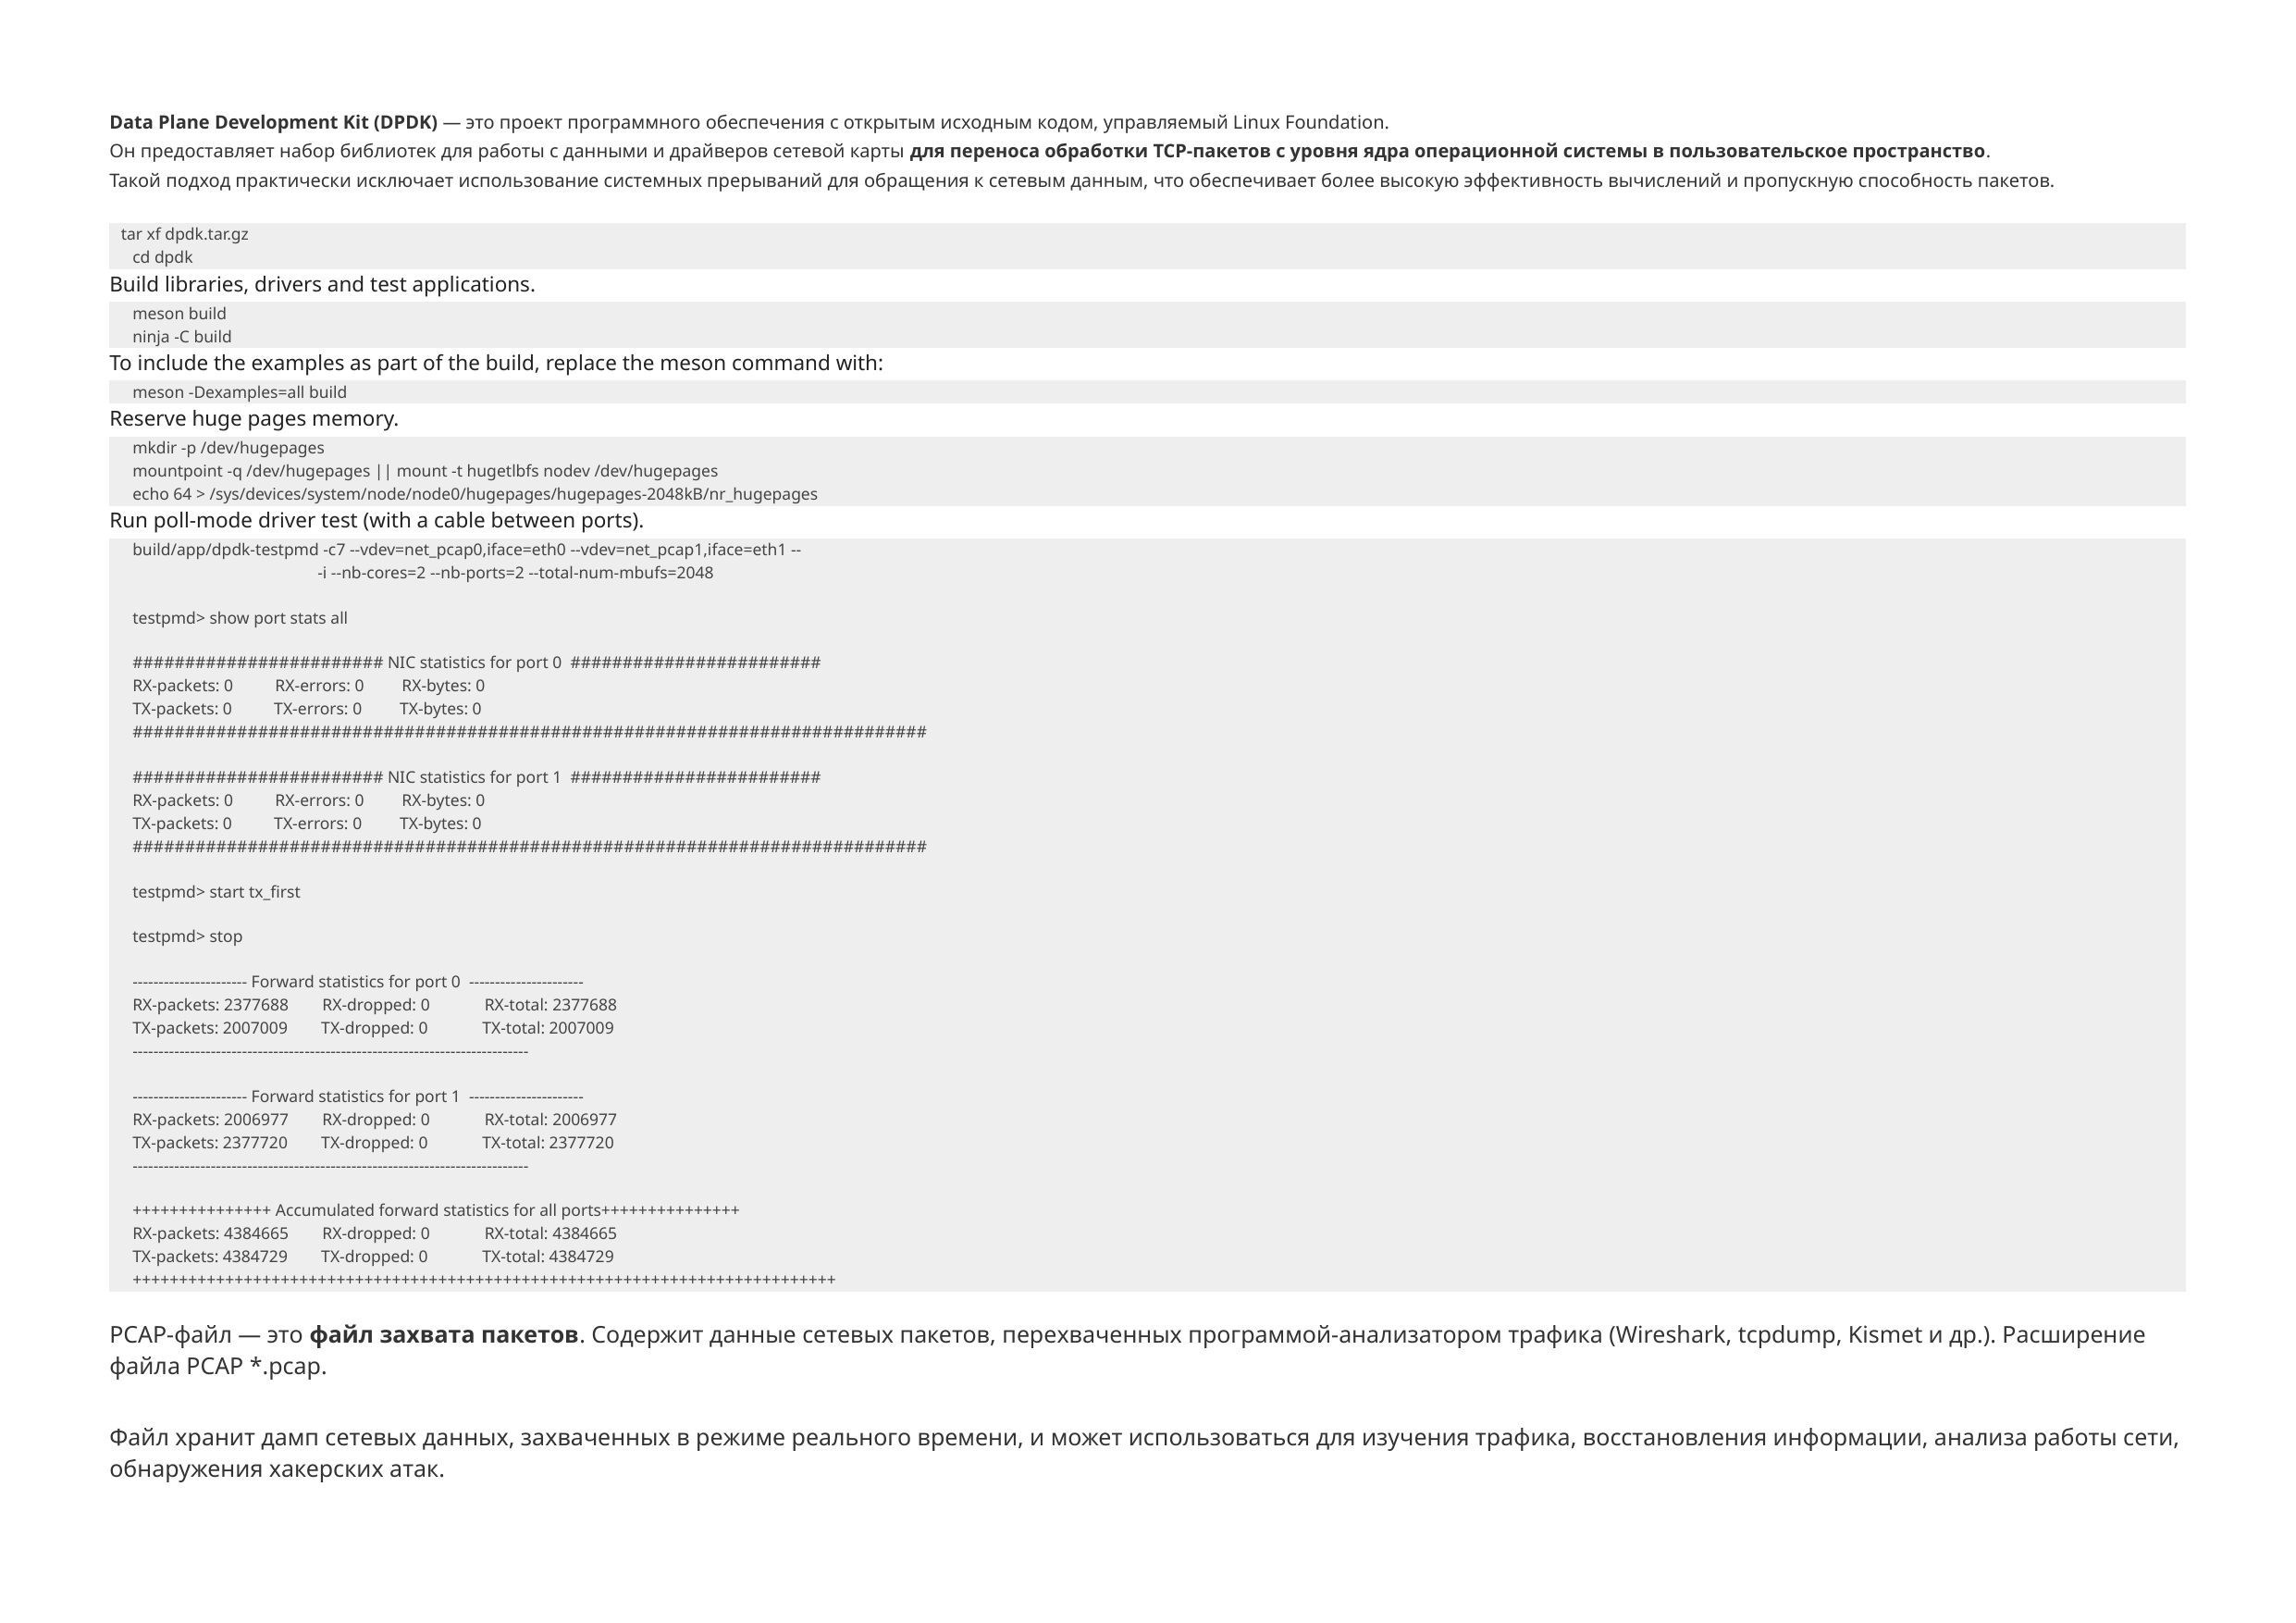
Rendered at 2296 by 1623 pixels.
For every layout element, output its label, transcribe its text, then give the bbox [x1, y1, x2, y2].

text ######################## NIC statistics for port 1 ######################## [109, 766, 2186, 789]
text Reserve huge pages memory. [109, 403, 2186, 432]
text -i --nb-cores=2 --nb-ports=2 --total-num-mbufs=2048 [109, 562, 2186, 585]
text ++++++++++++++++++++++++++++++++++++++++++++++++++++++++++++++++++++++++++++ [109, 1269, 2186, 1292]
text TX-packets: 4384729 TX-dropped: 0 TX-total: 4384729 [109, 1245, 2186, 1269]
text ---------------------- Forward statistics for port 1 ---------------------- [109, 1084, 2186, 1108]
text cd dpdk [109, 246, 2186, 269]
text RX-packets: 2377688 RX-dropped: 0 RX-total: 2377688 [109, 994, 2186, 1017]
text meson -Dexamples=all build [109, 380, 2186, 403]
text Build libraries, drivers and test applications. [109, 269, 2186, 298]
text +++++++++++++++ Accumulated forward statistics for all ports+++++++++++++++ [109, 1199, 2186, 1222]
text echo 64 > /sys/devices/system/node/node0/hugepages/hugepages-2048kB/nr_hugepages [109, 483, 2186, 506]
text mountpoint -q /dev/hugepages || mount -t hugetlbfs nodev /dev/hugepages [109, 460, 2186, 483]
text ---------------------- Forward statistics for port 0 ---------------------- [109, 971, 2186, 994]
text TX-packets: 2377720 TX-dropped: 0 TX-total: 2377720 [109, 1131, 2186, 1154]
text testpmd> start tx_first [109, 880, 2186, 903]
text Такой подход практически исключает использование системных прерываний для обращения к сетевым данным, что обеспечивает более высокую эффективность вычислений и пропускную способность пакетов. [109, 167, 2186, 192]
text ---------------------------------------------------------------------------- [109, 1040, 2186, 1063]
text Run poll-mode driver test (with a cable between ports). [109, 506, 2186, 534]
text testpmd> show port stats all [109, 606, 2186, 629]
text Data Plane Development Kit (DPDK) — это проект программного обеспечения с открытым исходным кодом, управляемый Linux Foundation. [109, 109, 2186, 134]
text TX-packets: 0 TX-errors: 0 TX-bytes: 0 [109, 812, 2186, 836]
text RX-packets: 0 RX-errors: 0 RX-bytes: 0 [109, 675, 2186, 698]
text To include the examples as part of the build, replace the meson command with: [109, 348, 2186, 377]
text mkdir -p /dev/hugepages [109, 437, 2186, 460]
text testpmd> stop [109, 925, 2186, 948]
text RX-packets: 4384665 RX-dropped: 0 RX-total: 4384665 [109, 1222, 2186, 1245]
text TX-packets: 0 TX-errors: 0 TX-bytes: 0 [109, 698, 2186, 721]
text ############################################################################ [109, 836, 2186, 859]
text ############################################################################ [109, 721, 2186, 744]
text PCAP-файл — это файл захвата пакетов. Содержит данные сетевых пакетов, перехваченных программой-анализатором трафика (Wireshark, tcpdump, Kismet и др.). Расширение файла PCAP *.pcap. [109, 1319, 2186, 1381]
text ninja -C build [109, 325, 2186, 348]
text build/app/dpdk-testpmd -c7 --vdev=net_pcap0,iface=eth0 --vdev=net_pcap1,iface=eth1 -- [109, 539, 2186, 562]
text ######################## NIC statistics for port 0 ######################## [109, 651, 2186, 675]
text tar xf dpdk.tar.gz [109, 223, 2186, 246]
text Он предоставляет набор библиотек для работы с данными и драйверов сетевой карты для переноса обработки TCP-пакетов с уровня ядра операционной системы в пользовательское пространство. [109, 138, 2186, 164]
text RX-packets: 2006977 RX-dropped: 0 RX-total: 2006977 [109, 1108, 2186, 1131]
text TX-packets: 2007009 TX-dropped: 0 TX-total: 2007009 [109, 1017, 2186, 1040]
text meson build [109, 302, 2186, 325]
text ---------------------------------------------------------------------------- [109, 1154, 2186, 1177]
text RX-packets: 0 RX-errors: 0 RX-bytes: 0 [109, 789, 2186, 812]
text Файл хранит дамп сетевых данных, захваченных в режиме реального времени, и может использоваться для изучения трафика, восстановления информации, анализа работы сети, обнаружения хакерских атак. [109, 1421, 2186, 1484]
